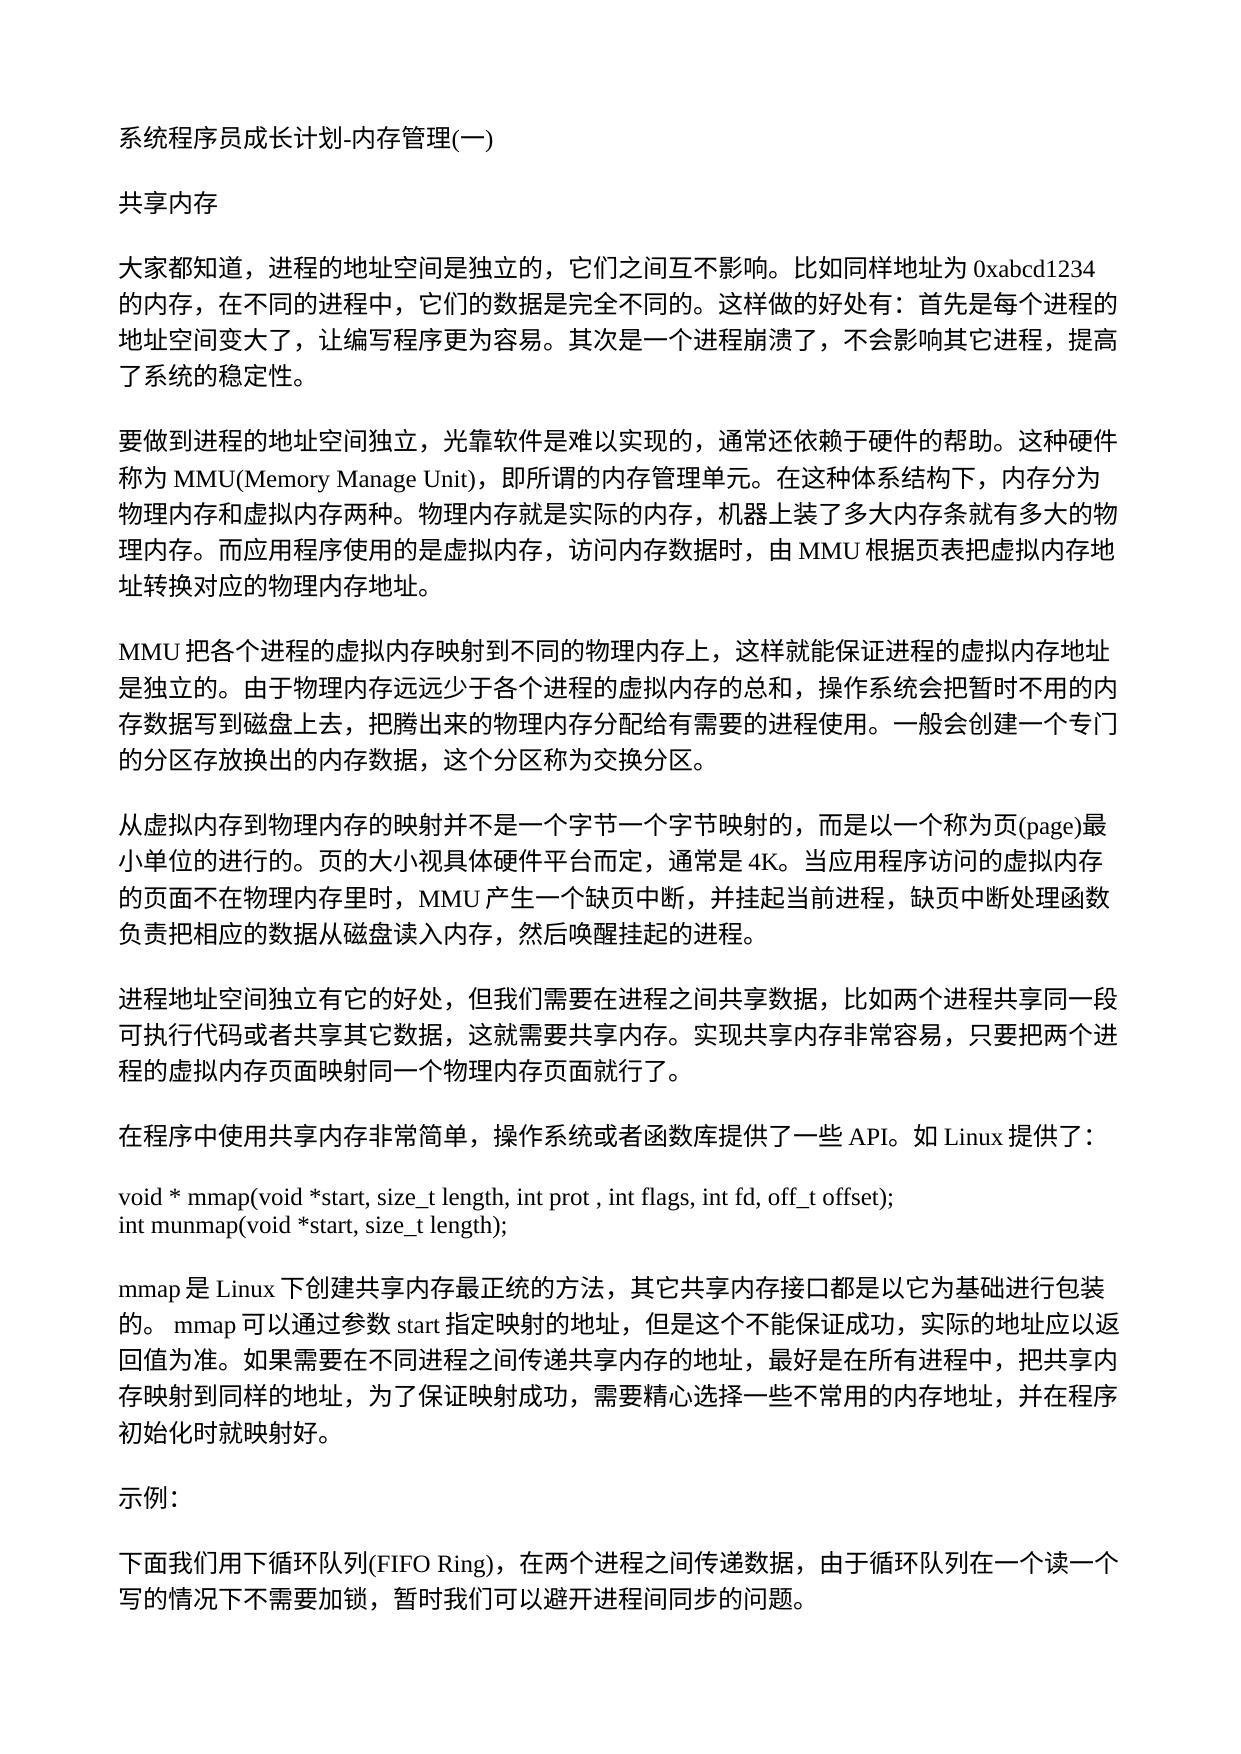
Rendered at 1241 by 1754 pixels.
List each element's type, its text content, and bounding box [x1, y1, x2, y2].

text 在程序中使用共享内存非常简单，操作系统或者函数库提供了一些API。如Linux提供了： [118, 1117, 1122, 1153]
text MMU把各个进程的虚拟内存映射到不同的物理内存上，这样就能保证进程的虚拟内存地址是独立的。由于物理内存远远少于各个进程的虚拟内存的总和，操作系统会把暂时不用的内存数据写到磁盘上去，把腾出来的物理内存分配给有需要的进程使用。一般会创建一个专门的分区存放换出的内存数据，这个分区称为交换分区。 [118, 632, 1122, 777]
text void * mmap(void *start, size_t length, int prot , int flags, int fd, off_t offset); [118, 1182, 1122, 1211]
text 从虚拟内存到物理内存的映射并不是一个字节一个字节映射的，而是以一个称为页(page)最小单位的进行的。页的大小视具体硬件平台而定，通常是4K。当应用程序访问的虚拟内存的页面不在物理内存里时，MMU产生一个缺页中断，并挂起当前进程，缺页中断处理函数负责把相应的数据从磁盘读入内存，然后唤醒挂起的进程。 [118, 806, 1122, 951]
text 大家都知道，进程的地址空间是独立的，它们之间互不影响。比如同样地址为0xabcd1234的内存，在不同的进程中，它们的数据是完全不同的。这样做的好处有：首先是每个进程的地址空间变大了，让编写程序更为容易。其次是一个进程崩溃了，不会影响其它进程，提高了系统的稳定性。 [118, 248, 1122, 393]
text 示例： [118, 1478, 1122, 1514]
text 共享内存 [118, 183, 1122, 219]
text 进程地址空间独立有它的好处，但我们需要在进程之间共享数据，比如两个进程共享同一段可执行代码或者共享其它数据，这就需要共享内存。实现共享内存非常容易，只要把两个进程的虚拟内存页面映射同一个物理内存页面就行了。 [118, 979, 1122, 1088]
text 要做到进程的地址空间独立，光靠软件是难以实现的，通常还依赖于硬件的帮助。这种硬件称为MMU(Memory Manage Unit)，即所谓的内存管理单元。在这种体系结构下，内存分为物理内存和虚拟内存两种。物理内存就是实际的内存，机器上装了多大内存条就有多大的物理内存。而应用程序使用的是虚拟内存，访问内存数据时，由MMU根据页表把虚拟内存地址转换对应的物理内存地址。 [118, 422, 1122, 603]
text int munmap(void *start, size_t length); [118, 1211, 1122, 1239]
text 下面我们用下循环队列(FIFO Ring)，在两个进程之间传递数据，由于循环队列在一个读一个写的情况下不需要加锁，暂时我们可以避开进程间同步的问题。 [118, 1543, 1122, 1616]
text mmap是Linux下创建共享内存最正统的方法，其它共享内存接口都是以它为基础进行包装的。 mmap可以通过参数 start指定映射的地址，但是这个不能保证成功，实际的地址应以返回值为准。如果需要在不同进程之间传递共享内存的地址，最好是在所有进程中，把共享内存映射到同样的地址，为了保证映射成功，需要精心选择一些不常用的内存地址，并在程序初始化时就映射好。 [118, 1268, 1122, 1449]
text 系统程序员成长计划-内存管理(一) [118, 118, 1122, 154]
